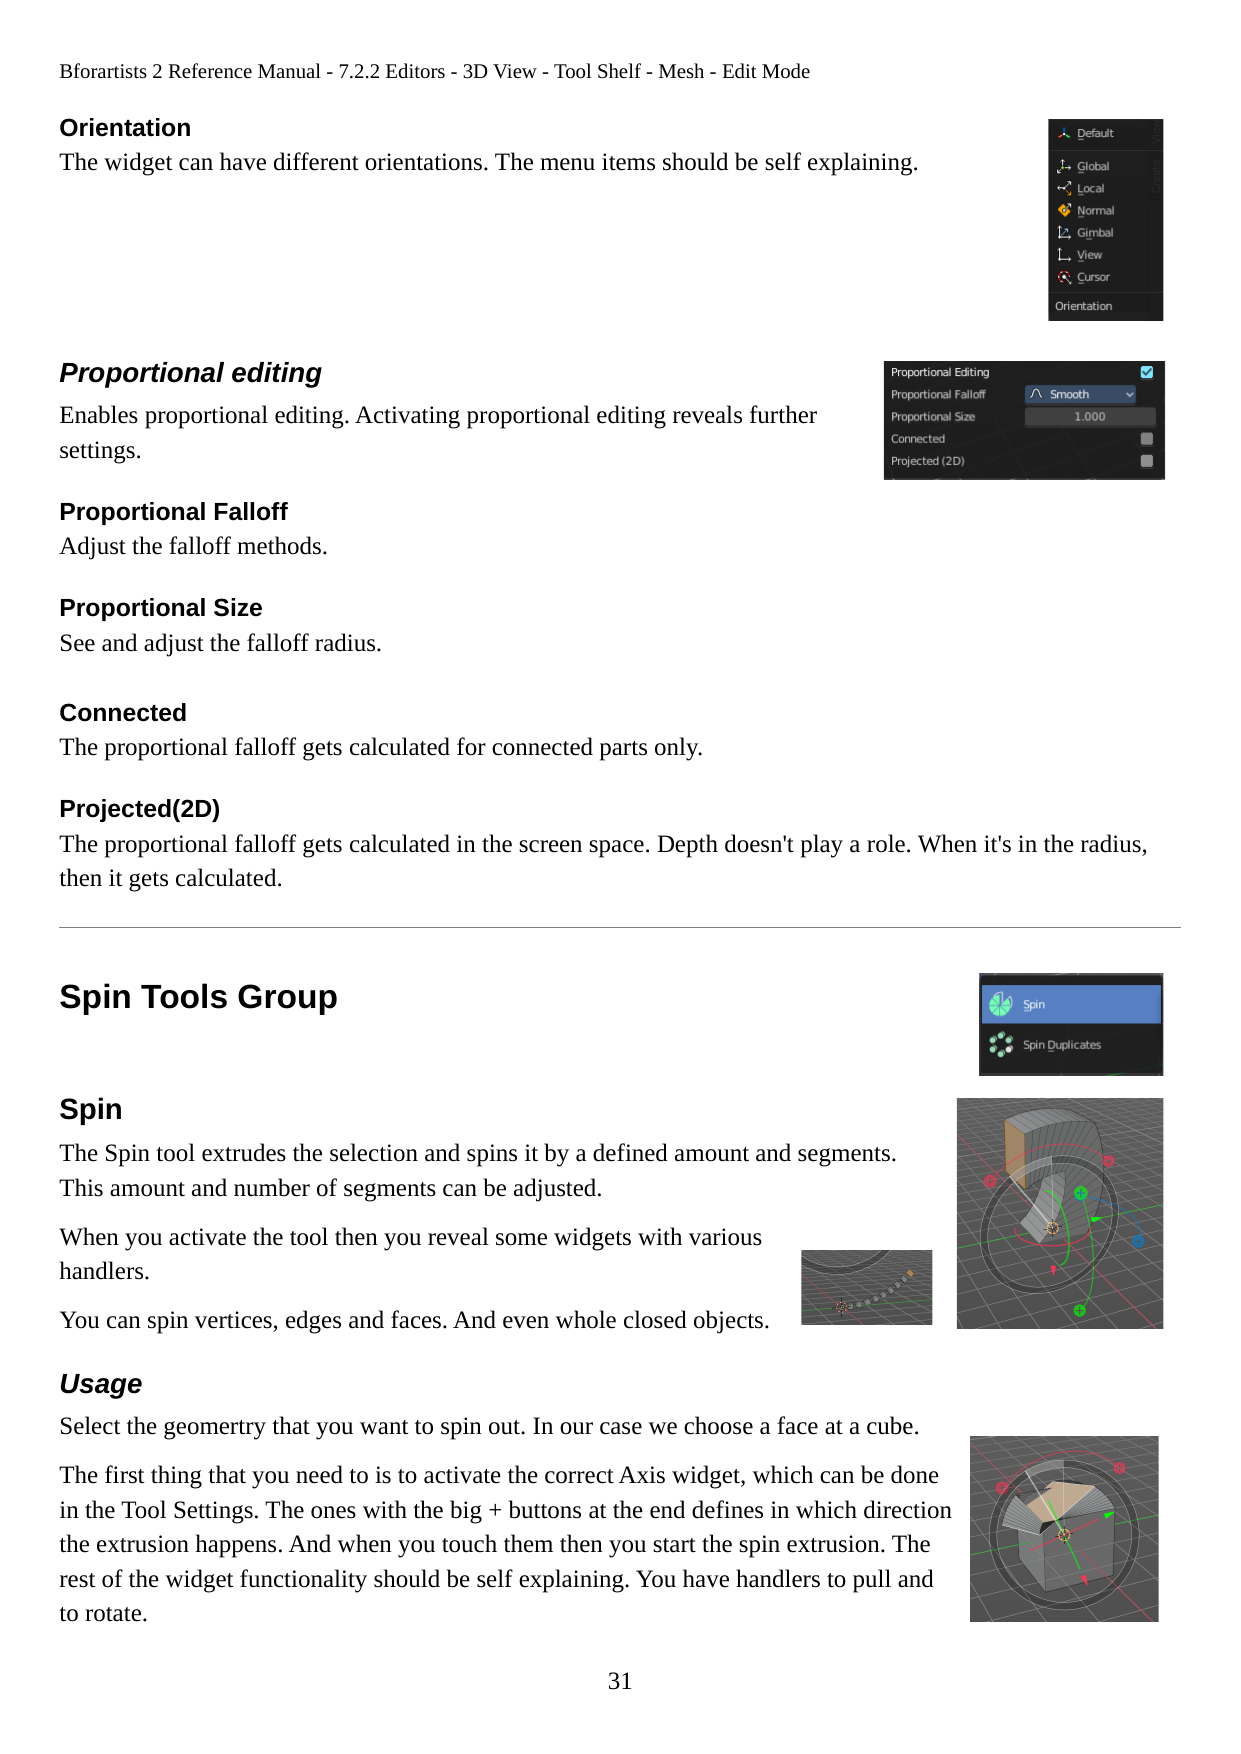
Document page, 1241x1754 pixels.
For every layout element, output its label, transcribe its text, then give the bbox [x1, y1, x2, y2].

picture [970, 1436, 1159, 1622]
picture [801, 1250, 933, 1325]
text The widget can have different orientations. The menu items should be self explaining. [59, 147, 1048, 176]
text The Spin tool extrudes the selection and spins it by a defined amount and segments. This amount and number of segments can be adjusted. [59, 1138, 956, 1202]
picture [956, 1098, 1164, 1329]
text See and adjust the falloff radius. [59, 628, 1181, 656]
subtitle Proportional editing [59, 356, 1181, 388]
subtitle Proportional Size [59, 593, 1181, 621]
text The first thing that you need to is to activate the correct Axis widget, which can be done in the Tool Settings. The ones with the big + buttons at the end defines in which direction the extrusion happens. And when you touch them then you start the spin extrusion. The rest of the widget functionality should be self explaining. You have handlers to pull and to rotate. [59, 1461, 1181, 1627]
subtitle Projected(2D) [59, 794, 1181, 823]
text You can spin vertices, edges and faces. And even whole closed objects. [59, 1306, 1181, 1334]
subtitle Proportional Falloff [59, 497, 1181, 525]
subtitle [1164, 977, 1181, 1016]
text When you activate the tool then you reveal some widgets with various handlers. [59, 1222, 956, 1285]
picture [883, 361, 1166, 480]
text Enables proportional editing. Activating proportional editing reveals further settings. [59, 401, 883, 464]
text Select the geomertry that you want to spin out. In our case we choose a face at a cube. [59, 1411, 1181, 1440]
text Adjust the falloff methods. [59, 531, 1181, 560]
picture [1048, 119, 1164, 321]
subtitle Connected [59, 698, 1181, 726]
subtitle Spin [59, 1092, 1181, 1126]
subtitle Orientation [59, 113, 1181, 141]
text The proportional falloff gets calculated in the screen space. Depth doesn't play a role. When it's in the radius, then it gets calculated. [59, 829, 1181, 892]
subtitle Usage [59, 1367, 1181, 1399]
subtitle Spin Tools Group [59, 977, 979, 1016]
text The proportional falloff gets calculated for connected parts only. [59, 732, 1181, 761]
picture [979, 973, 1164, 1076]
